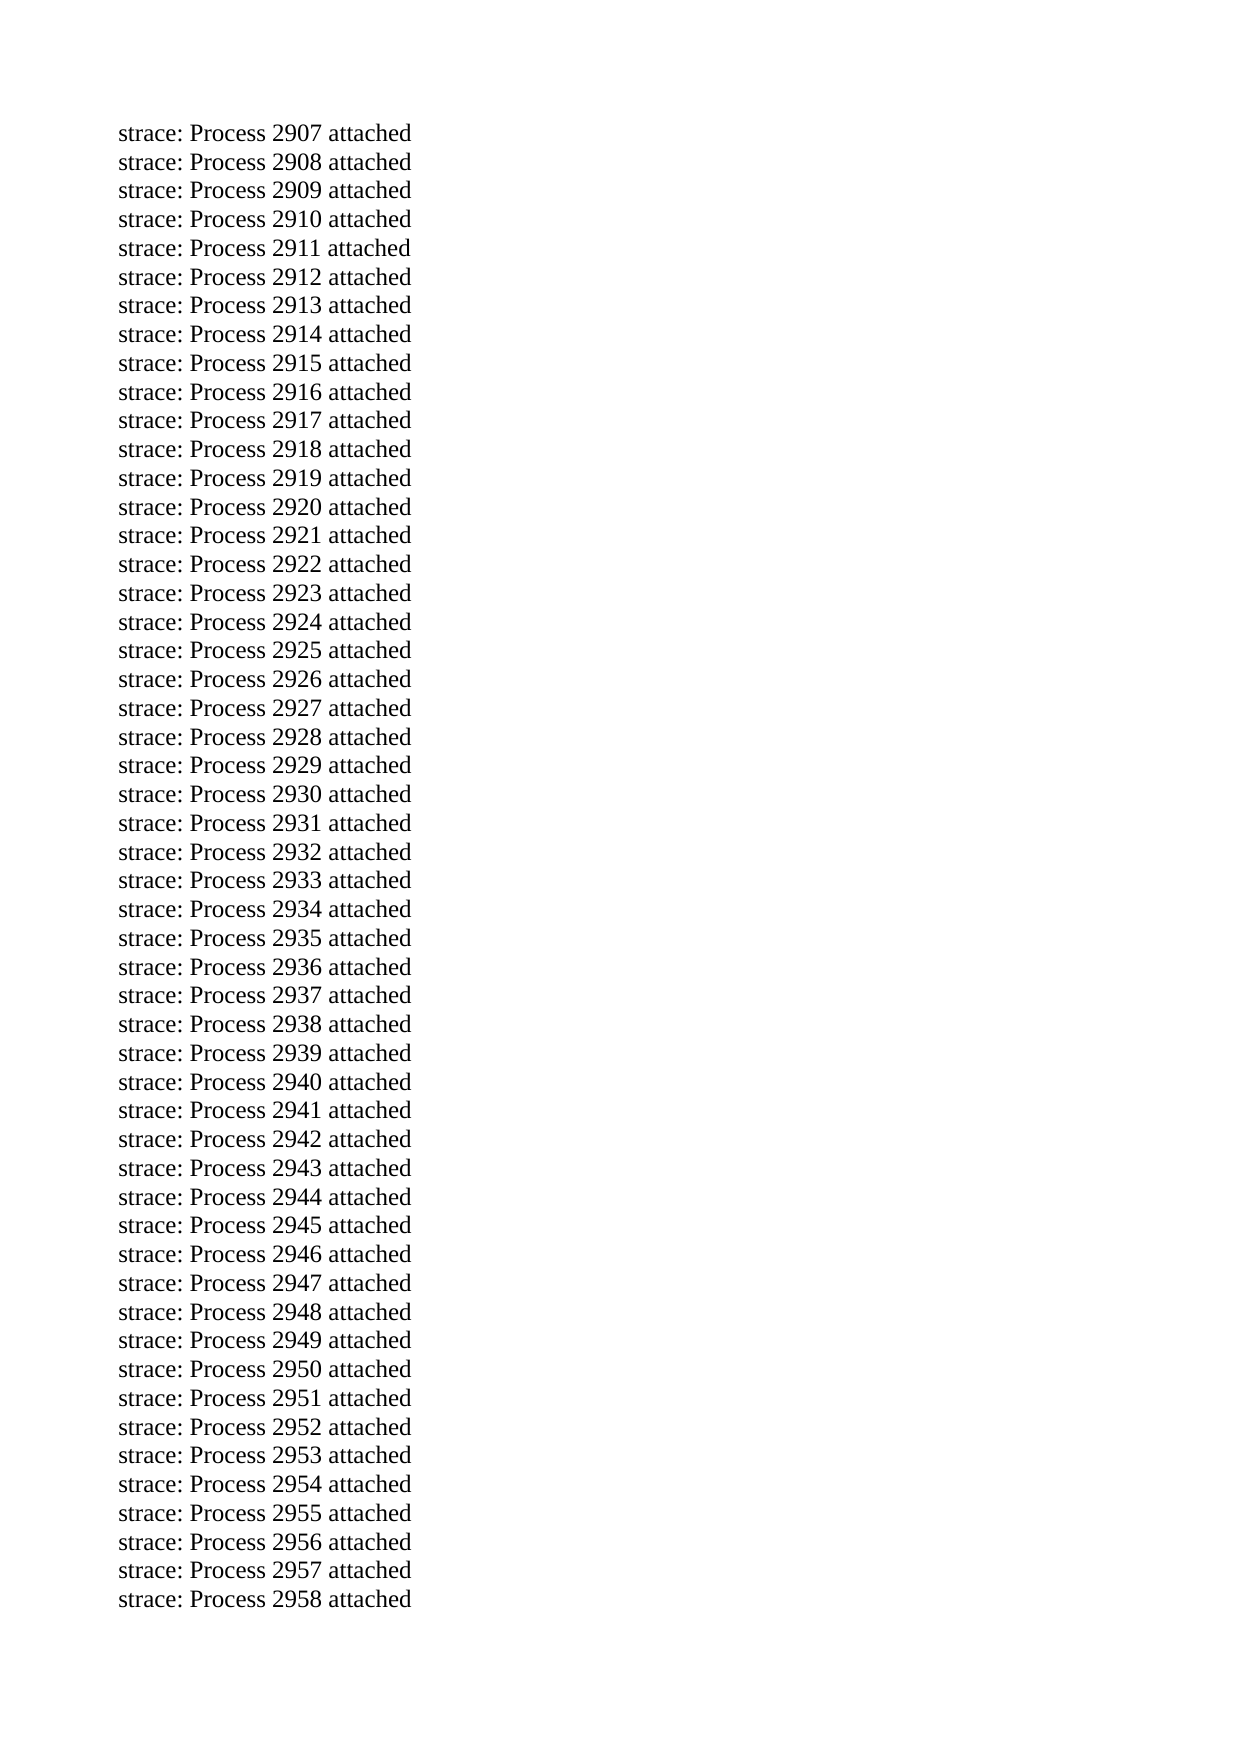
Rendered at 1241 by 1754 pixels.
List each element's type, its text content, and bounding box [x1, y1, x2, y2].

text strace: Process 2911 attached [118, 233, 1122, 262]
text strace: Process 2928 attached [118, 722, 1122, 751]
text strace: Process 2939 attached [118, 1038, 1122, 1067]
text strace: Process 2947 attached [118, 1268, 1122, 1297]
text strace: Process 2925 attached [118, 636, 1122, 664]
text strace: Process 2941 attached [118, 1096, 1122, 1124]
text strace: Process 2936 attached [118, 952, 1122, 981]
text strace: Process 2907 attached [118, 118, 1122, 147]
text strace: Process 2933 attached [118, 866, 1122, 894]
text strace: Process 2934 attached [118, 894, 1122, 923]
text strace: Process 2958 attached [118, 1584, 1122, 1613]
text strace: Process 2956 attached [118, 1527, 1122, 1556]
text strace: Process 2924 attached [118, 607, 1122, 636]
text strace: Process 2932 attached [118, 837, 1122, 866]
text strace: Process 2914 attached [118, 319, 1122, 348]
text strace: Process 2915 attached [118, 348, 1122, 377]
text strace: Process 2918 attached [118, 434, 1122, 463]
text strace: Process 2940 attached [118, 1067, 1122, 1096]
text strace: Process 2908 attached [118, 147, 1122, 176]
text strace: Process 2922 attached [118, 549, 1122, 578]
text strace: Process 2919 attached [118, 463, 1122, 492]
text strace: Process 2945 attached [118, 1211, 1122, 1239]
text strace: Process 2909 attached [118, 176, 1122, 204]
text strace: Process 2953 attached [118, 1441, 1122, 1469]
text strace: Process 2916 attached [118, 377, 1122, 406]
text strace: Process 2935 attached [118, 923, 1122, 952]
text strace: Process 2923 attached [118, 578, 1122, 607]
text strace: Process 2946 attached [118, 1239, 1122, 1268]
text strace: Process 2952 attached [118, 1412, 1122, 1441]
text strace: Process 2954 attached [118, 1469, 1122, 1498]
text strace: Process 2921 attached [118, 521, 1122, 549]
text strace: Process 2910 attached [118, 204, 1122, 233]
text strace: Process 2912 attached [118, 262, 1122, 291]
text strace: Process 2944 attached [118, 1182, 1122, 1211]
text strace: Process 2951 attached [118, 1383, 1122, 1412]
text strace: Process 2926 attached [118, 664, 1122, 693]
text strace: Process 2957 attached [118, 1556, 1122, 1584]
text strace: Process 2938 attached [118, 1009, 1122, 1038]
text strace: Process 2949 attached [118, 1326, 1122, 1354]
text strace: Process 2948 attached [118, 1297, 1122, 1326]
text strace: Process 2950 attached [118, 1354, 1122, 1383]
text strace: Process 2929 attached [118, 751, 1122, 779]
text strace: Process 2920 attached [118, 492, 1122, 521]
text strace: Process 2955 attached [118, 1498, 1122, 1527]
text strace: Process 2931 attached [118, 808, 1122, 837]
text strace: Process 2917 attached [118, 406, 1122, 434]
text strace: Process 2927 attached [118, 693, 1122, 722]
text strace: Process 2937 attached [118, 981, 1122, 1009]
text strace: Process 2942 attached [118, 1124, 1122, 1153]
text strace: Process 2943 attached [118, 1153, 1122, 1182]
text strace: Process 2913 attached [118, 291, 1122, 319]
text strace: Process 2930 attached [118, 779, 1122, 808]
